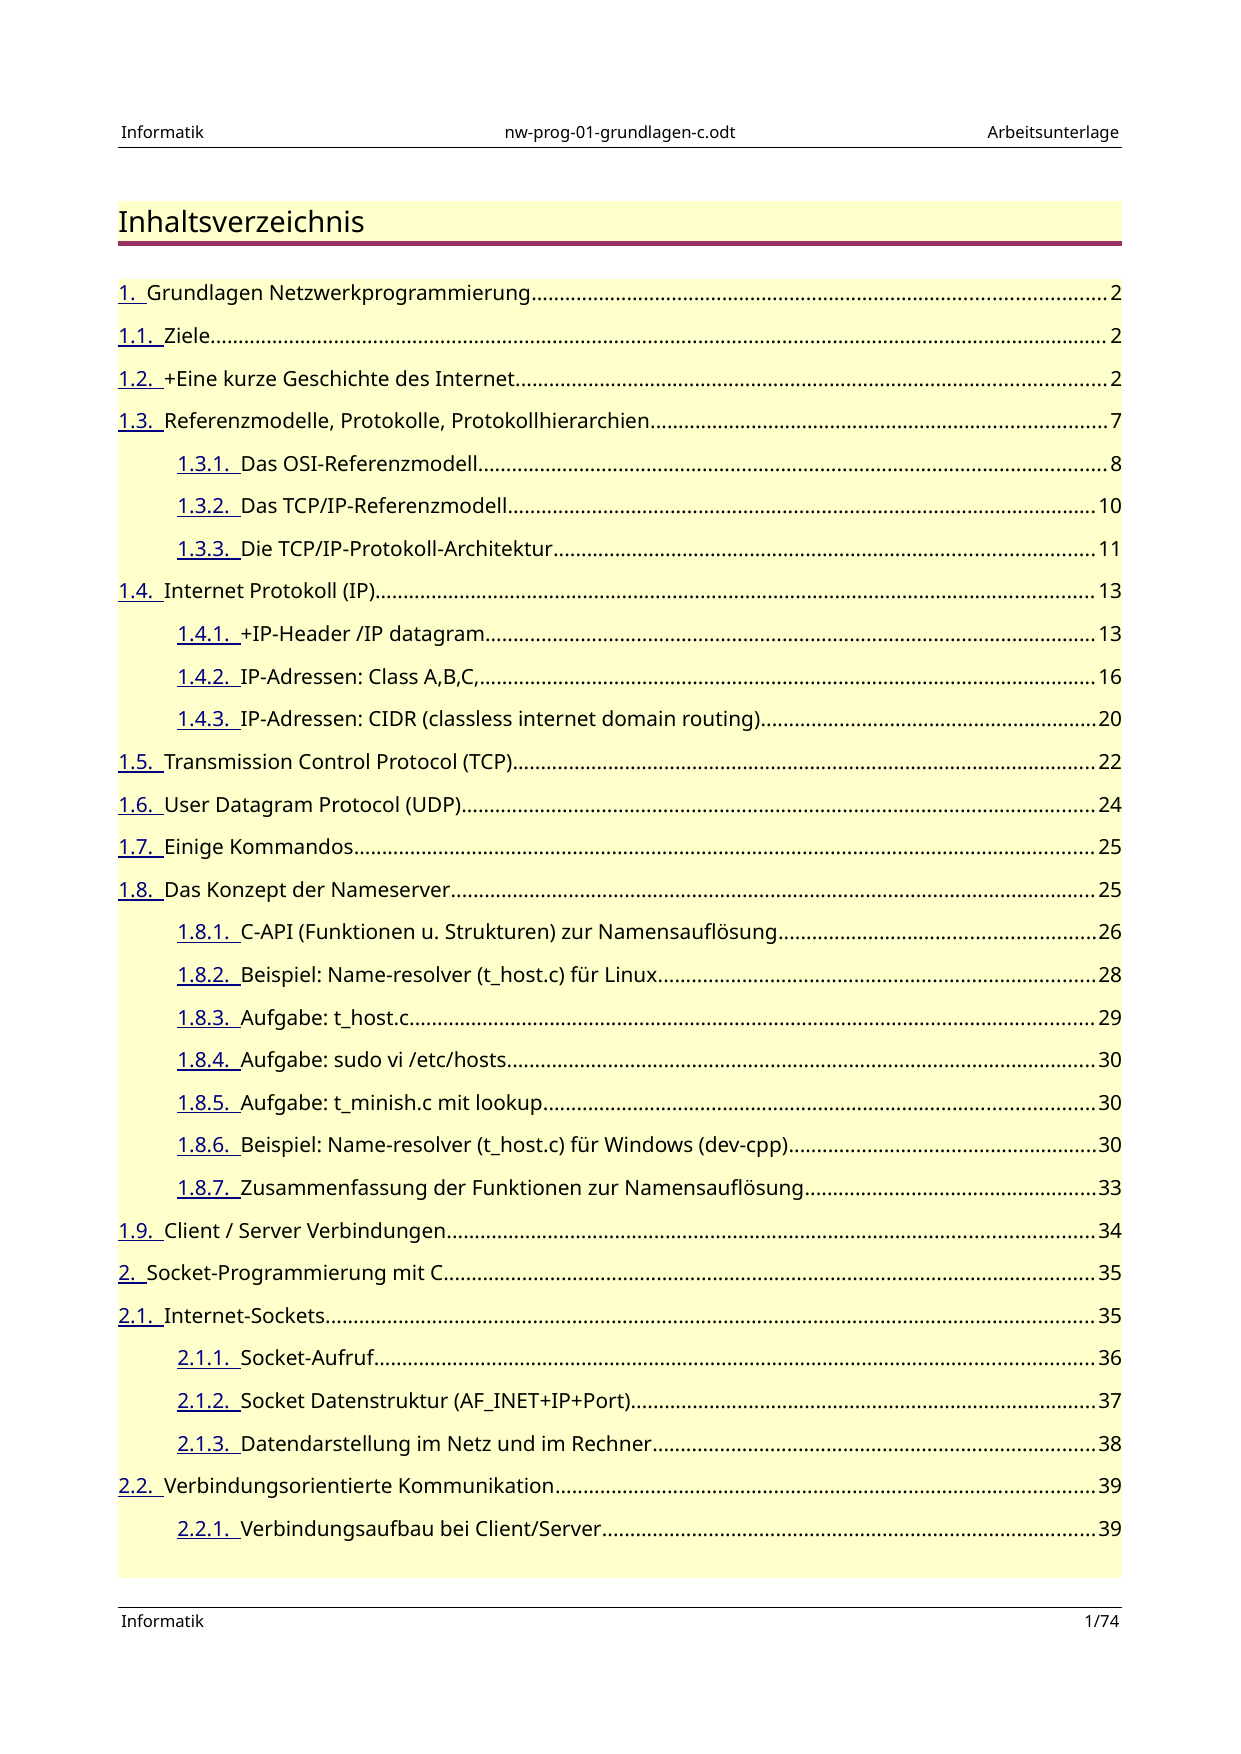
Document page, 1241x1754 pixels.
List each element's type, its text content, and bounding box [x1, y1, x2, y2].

text 1.8.7. Zusammenfassung der Funktionen zur Namensauflösung 33 [177, 1173, 1122, 1202]
text 1.4.3. IP-Adressen: CIDR (classless internet domain routing) 20 [177, 704, 1122, 733]
text 1.8.4. Aufgabe: sudo vi /etc/hosts 30 [177, 1045, 1122, 1074]
text 2.1.3. Datendarstellung im Netz und im Rechner 38 [177, 1429, 1122, 1457]
text 1.9. Client / Server Verbindungen 34 [118, 1216, 1122, 1244]
text 2.1.1. Socket-Aufruf 36 [177, 1343, 1122, 1372]
text 2.1.2. Socket Datenstruktur (AF_INET+IP+Port) 37 [177, 1386, 1122, 1414]
text 2.2.1. Verbindungsaufbau bei Client/Server 39 [177, 1514, 1122, 1542]
text 1.8.3. Aufgabe: t_host.c 29 [177, 1003, 1122, 1031]
text 1.8. Das Konzept der Nameserver 25 [118, 875, 1122, 903]
text 1.4. Internet Protokoll (IP) 13 [118, 577, 1122, 605]
text 1.3. Referenzmodelle, Protokolle, Protokollhierarchien 7 [118, 406, 1122, 435]
text 1.7. Einige Kommandos 25 [118, 832, 1122, 861]
text 2.1. Internet-Sockets 35 [118, 1301, 1122, 1329]
text 1. Grundlagen Netzwerkprogrammierung 2 [118, 278, 1122, 307]
text 1.4.1. +IP-Header /IP datagram 13 [177, 619, 1122, 648]
text 1.3.2. Das TCP/IP-Referenzmodell 10 [177, 491, 1122, 520]
text 1.8.1. C-API (Funktionen u. Strukturen) zur Namensauflösung 26 [177, 917, 1122, 946]
text 2. Socket-Programmierung mit C 35 [118, 1258, 1122, 1287]
text 1.8.6. Beispiel: Name-resolver (t_host.c) für Windows (dev-cpp) 30 [177, 1131, 1122, 1159]
text 1.8.5. Aufgabe: t_minish.c mit lookup 30 [177, 1088, 1122, 1116]
subtitle Inhaltsverzeichnis [118, 201, 1122, 241]
text 2.2. Verbindungsorientierte Kommunikation 39 [118, 1471, 1122, 1500]
text 1.3.1. Das OSI-Referenzmodell 8 [177, 449, 1122, 477]
text 1.4.2. IP-Adressen: Class A,B,C,… 16 [177, 662, 1122, 690]
text 1.2. +Eine kurze Geschichte des Internet 2 [118, 364, 1122, 392]
text 1.3.3. Die TCP/IP-Protokoll-Architektur 11 [177, 534, 1122, 562]
text 1.1. Ziele 2 [118, 321, 1122, 349]
text 1.5. Transmission Control Protocol (TCP) 22 [118, 747, 1122, 776]
text 1.8.2. Beispiel: Name-resolver (t_host.c) für Linux 28 [177, 960, 1122, 988]
text 1.6. User Datagram Protocol (UDP) 24 [118, 790, 1122, 818]
